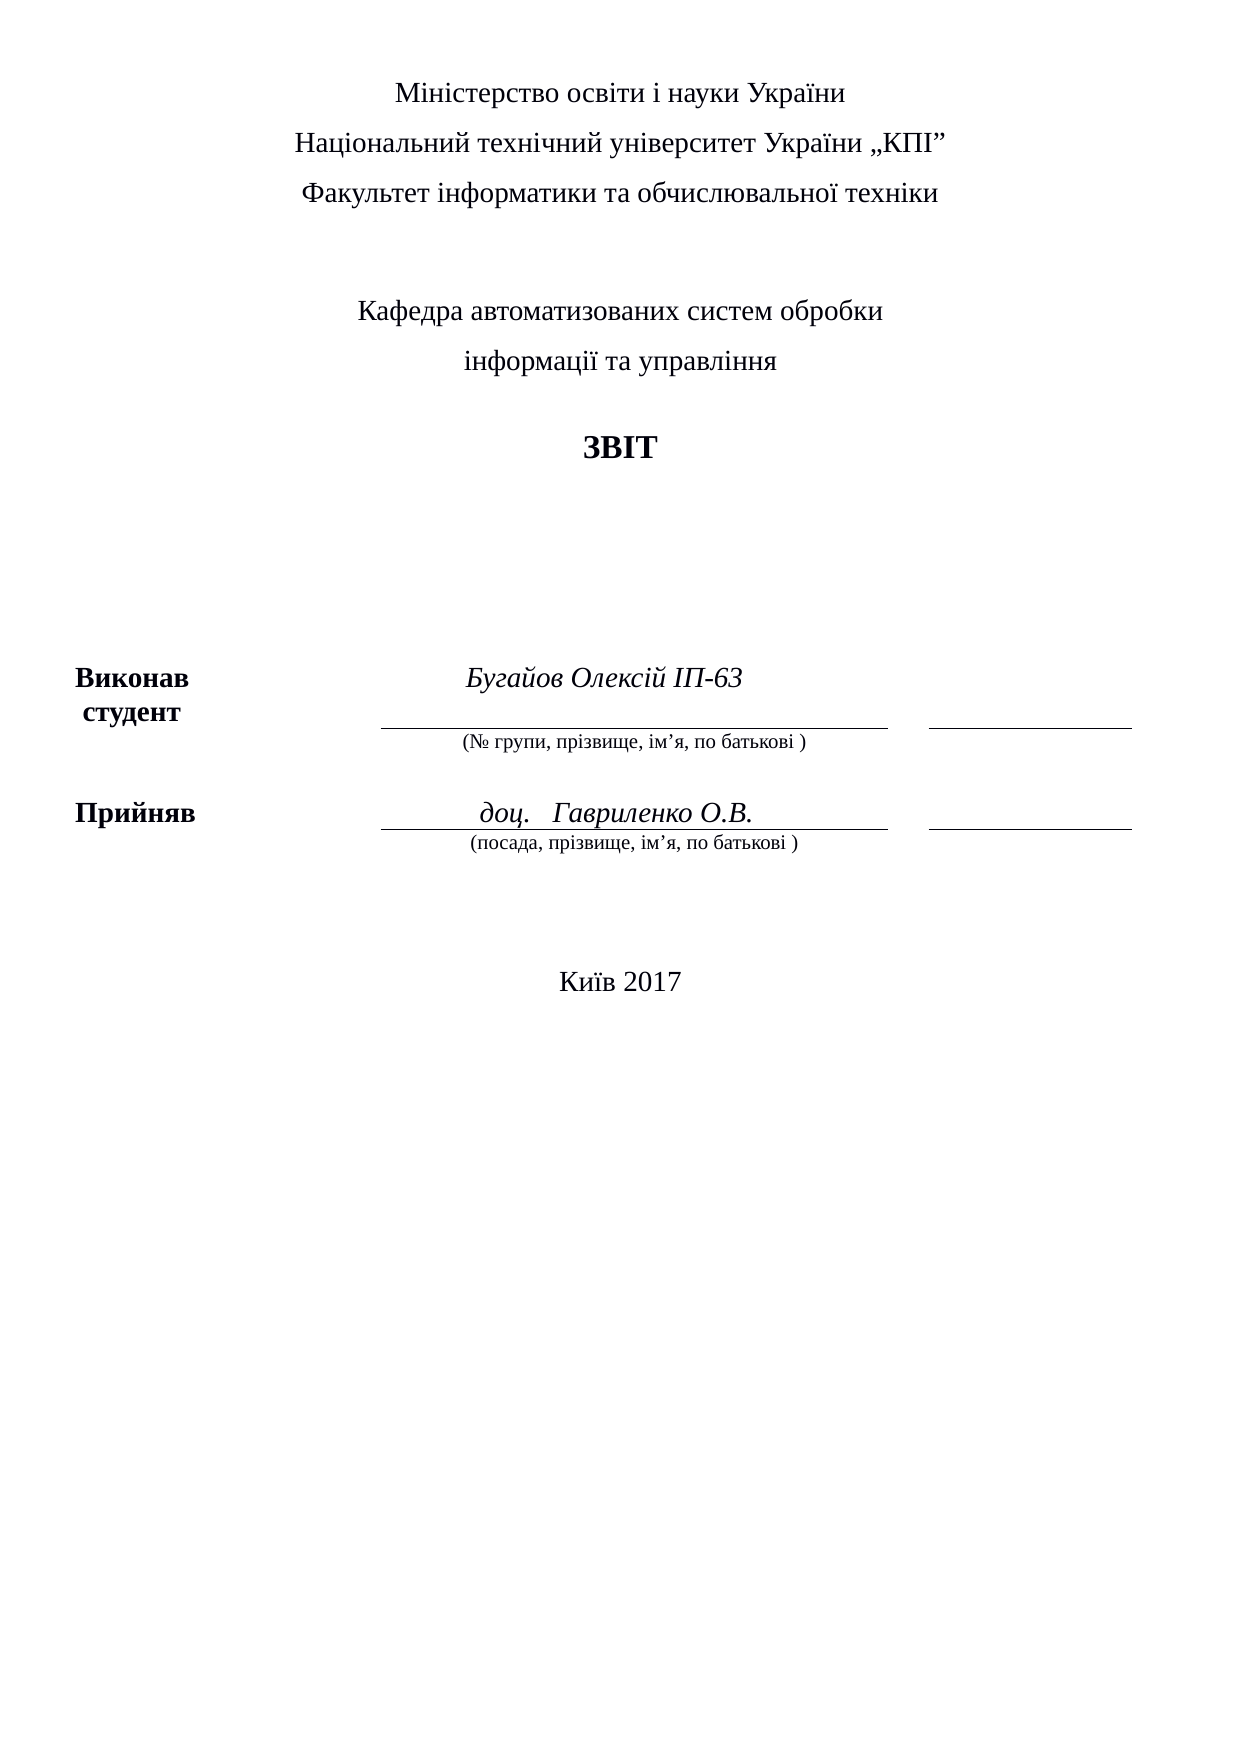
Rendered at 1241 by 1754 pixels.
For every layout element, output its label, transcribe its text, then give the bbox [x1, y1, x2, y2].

table_header [888, 660, 928, 727]
table_cell [888, 728, 928, 762]
table_cell [336, 829, 381, 864]
table_cell [336, 796, 381, 829]
table_cell [888, 762, 928, 796]
text інформації та управління [75, 343, 1165, 377]
text ЗВІТ [75, 427, 1165, 466]
table_cell [888, 796, 928, 829]
table_cell доц. Гавриленко О.В. [381, 796, 888, 829]
text Кафедра автоматизованих систем обробки [75, 293, 1165, 327]
table_cell (посада, прізвище, ім’я, по батькові ) [381, 830, 888, 864]
table_cell (№ групи, прізвище, ім’я, по батькові ) [381, 729, 888, 762]
table_cell [888, 829, 928, 864]
table_cell Прийняв [64, 796, 336, 829]
table_header [336, 660, 381, 727]
table_cell [929, 762, 1132, 796]
table_cell [64, 762, 336, 796]
table_cell [929, 796, 1132, 829]
text Факультет інформатики та обчислювальної техніки [75, 176, 1165, 209]
table_header Виконав студент [64, 660, 336, 727]
table_header [929, 660, 1132, 727]
text Міністерство освіти і науки України [75, 75, 1165, 108]
text Національний технічний університет України „КПІ” [75, 125, 1165, 159]
table_cell [336, 728, 381, 762]
table_header Бугайов Олексій ІП-63 [381, 660, 888, 727]
table_cell [929, 729, 1132, 762]
text Київ 2017 [75, 964, 1165, 998]
table_cell [929, 830, 1132, 864]
table_cell [64, 728, 336, 762]
table_cell [381, 762, 888, 796]
table_cell [64, 829, 336, 864]
table_cell [336, 762, 381, 796]
